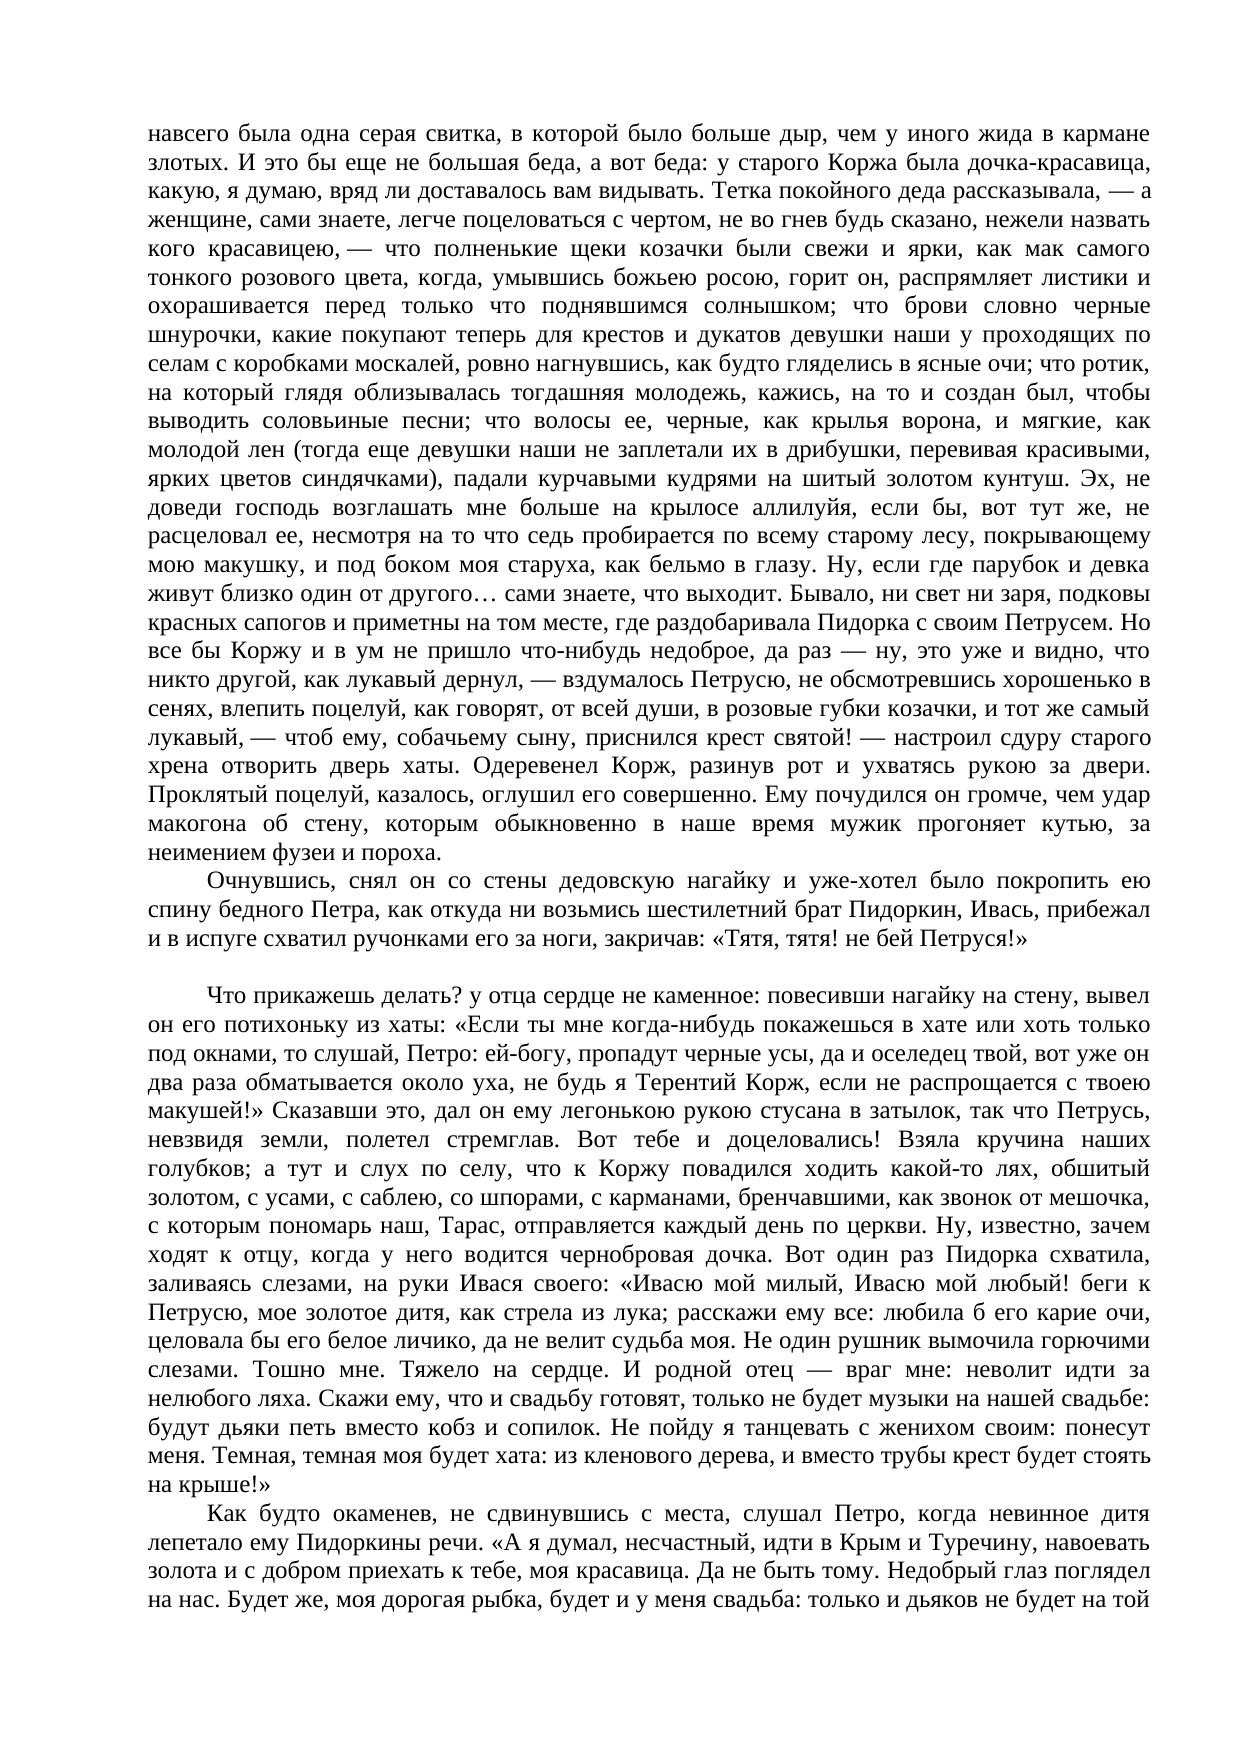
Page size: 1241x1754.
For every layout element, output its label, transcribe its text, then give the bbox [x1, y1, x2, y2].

text навсего была одна серая свитка, в которой было больше дыр, чем у иного жида в кармане злотых. И это бы еще не большая беда, а вот беда: у старого Коржа была дочка-красавица, какую, я думаю, вряд ли доставалось вам видывать. Тетка покойного деда рассказывала, — а женщине, сами знаете, легче поцеловаться с чертом, не во гнев будь сказано, нежели назвать кого красавицею, — что полненькие щеки козачки были свежи и ярки, как мак самого тонкого розового цвета, когда, умывшись божьею росою, горит он, распрямляет листики и охорашивается перед только что поднявшимся солнышком; что брови словно черные шнурочки, какие покупают теперь для крестов и дукатов девушки наши у проходящих по селам с коробками москалей, ровно нагнувшись, как будто гляделись в ясные очи; что ротик, на который глядя облизывалась тогдашняя молодежь, кажись, на то и создан был, чтобы выводить соловьиные песни; что волосы ее, черные, как крылья ворона, и мягкие, как молодой лен (тогда еще девушки наши не заплетали их в дрибушки, перевивая красивыми, ярких цветов синдячками), падали курчавыми кудрями на шитый золотом кунтуш. Эх, не доведи господь возглашать мне больше на крылосе аллилуйя, если бы, вот тут же, не расцеловал ее, несмотря на то что седь пробирается по всему старому лесу, покрывающему мою макушку, и под боком моя старуха, как бельмо в глазу. Ну, если где парубок и девка живут близко один от другого… сами знаете, что выходит. Бывало, ни свет ни заря, подковы красных сапогов и приметны на том месте, где раздобаривала Пидорка с своим Петрусем. Но все бы Коржу и в ум не пришло что-нибудь недоброе, да раз — ну, это уже и видно, что никто другой, как лукавый дернул, — вздумалось Петрусю, не обсмотревшись хорошенько в сенях, влепить поцелуй, как говорят, от всей души, в розовые губки козачки, и тот же самый лукавый, — чтоб ему, собачьему сыну, приснился крест святой! — настроил сдуру старого хрена отворить дверь хаты. Одеревенел Корж, разинув рот и ухватясь рукою за двери. Проклятый поцелуй, казалось, оглушил его совершенно. Ему почудился он громче, чем удар макогона об стену, которым обыкновенно в наше время мужик прогоняет кутью, за неимением фузеи и пороха. [148, 118, 1152, 866]
text Как будто окаменев, не сдвинувшись с места, слушал Петро, когда невинное дитя лепетало ему Пидоркины речи. «А я думал, несчастный, идти в Крым и Туречину, навоевать золота и с добром приехать к тебе, моя красавица. Да не быть тому. Недобрый глаз поглядел на нас. Будет же, моя дорогая рыбка, будет и у меня свадьба: только и дьяков не будет на той [148, 1498, 1152, 1613]
text Что прикажешь делать? у отца сердце не каменное: повесивши нагайку на стену, вывел он его потихоньку из хаты: «Если ты мне когда-нибудь покажешься в хате или хоть только под окнами, то слушай, Петро: ей-богу, пропадут черные усы, да и оселедец твой, вот уже он два раза обматывается около уха, не будь я Терентий Корж, если не распрощается с твоею макушей!» Сказавши это, дал он ему легонькою рукою стусана в затылок, так что Петрусь, невзвидя земли, полетел стремглав. Вот тебе и доцеловались! Взяла кручина наших голубков; а тут и слух по селу, что к Коржу повадился ходить какой-то лях, обшитый золотом, с усами, с саблею, со шпорами, с карманами, бренчавшими, как звонок от мешочка, с которым пономарь наш, Тарас, отправляется каждый день по церкви. Ну, известно, зачем ходят к отцу, когда у него водится чернобровая дочка. Вот один раз Пидорка схватила, заливаясь слезами, на руки Ивася своего: «Ивасю мой милый, Ивасю мой любый! беги к Петрусю, мое золотое дитя, как стрела из лука; расскажи ему все: любила б его карие очи, целовала бы его белое личико, да не велит судьба моя. Не один рушник вымочила горючими слезами. Тошно мне. Тяжело на сердце. И родной отец — враг мне: неволит идти за нелюбого ляха. Скажи ему, что и свадьбу готовят, только не будет музыки на нашей свадьбе: будут дьяки петь вместо кобз и сопилок. Не пойду я танцевать с женихом своим: понесут меня. Темная, темная моя будет хата: из кленового дерева, и вместо трубы крест будет стоять на крыше!» [148, 981, 1152, 1498]
text Очнувшись, снял он со стены дедовскую нагайку и уже-хотел было покропить ею спину бедного Петра, как откуда ни возьмись шестилетний брат Пидоркин, Ивась, прибежал и в испуге схватил ручонками его за ноги, закричав: «Тятя, тятя! не бей Петруся!» [148, 866, 1152, 952]
